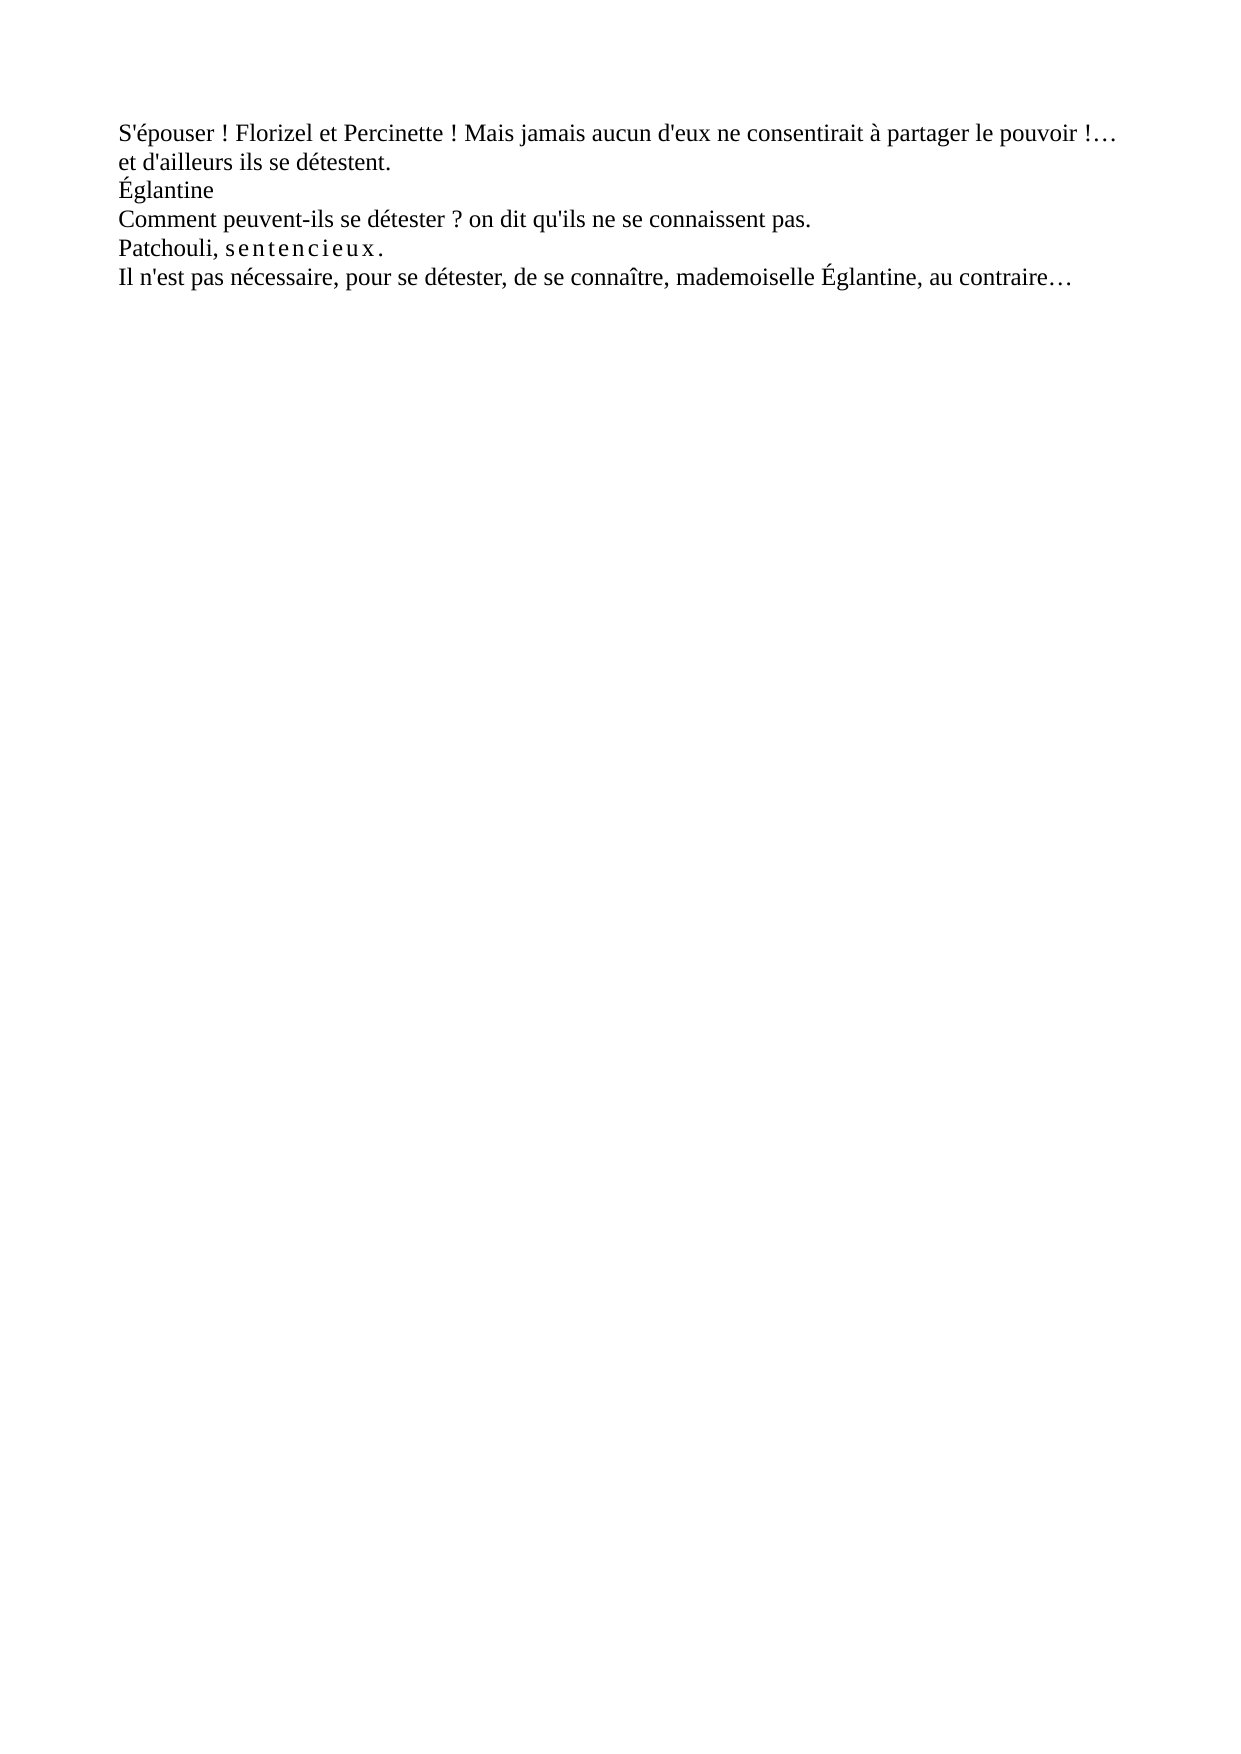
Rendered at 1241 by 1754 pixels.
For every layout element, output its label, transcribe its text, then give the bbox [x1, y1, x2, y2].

text S'épouser ! Florizel et Percinette ! Mais jamais aucun d'eux ne consentirait à partager le pouvoir !… et d'ailleurs ils se détestent. [118, 118, 1122, 176]
text Comment peuvent-ils se détester ? on dit qu'ils ne se connaissent pas. [118, 204, 1122, 233]
text Il n'est pas nécessaire, pour se détester, de se connaître, mademoiselle Églantine, au contraire… [118, 262, 1122, 291]
text Patchouli, sentencieux. [118, 233, 1122, 262]
text Églantine [118, 176, 1122, 204]
